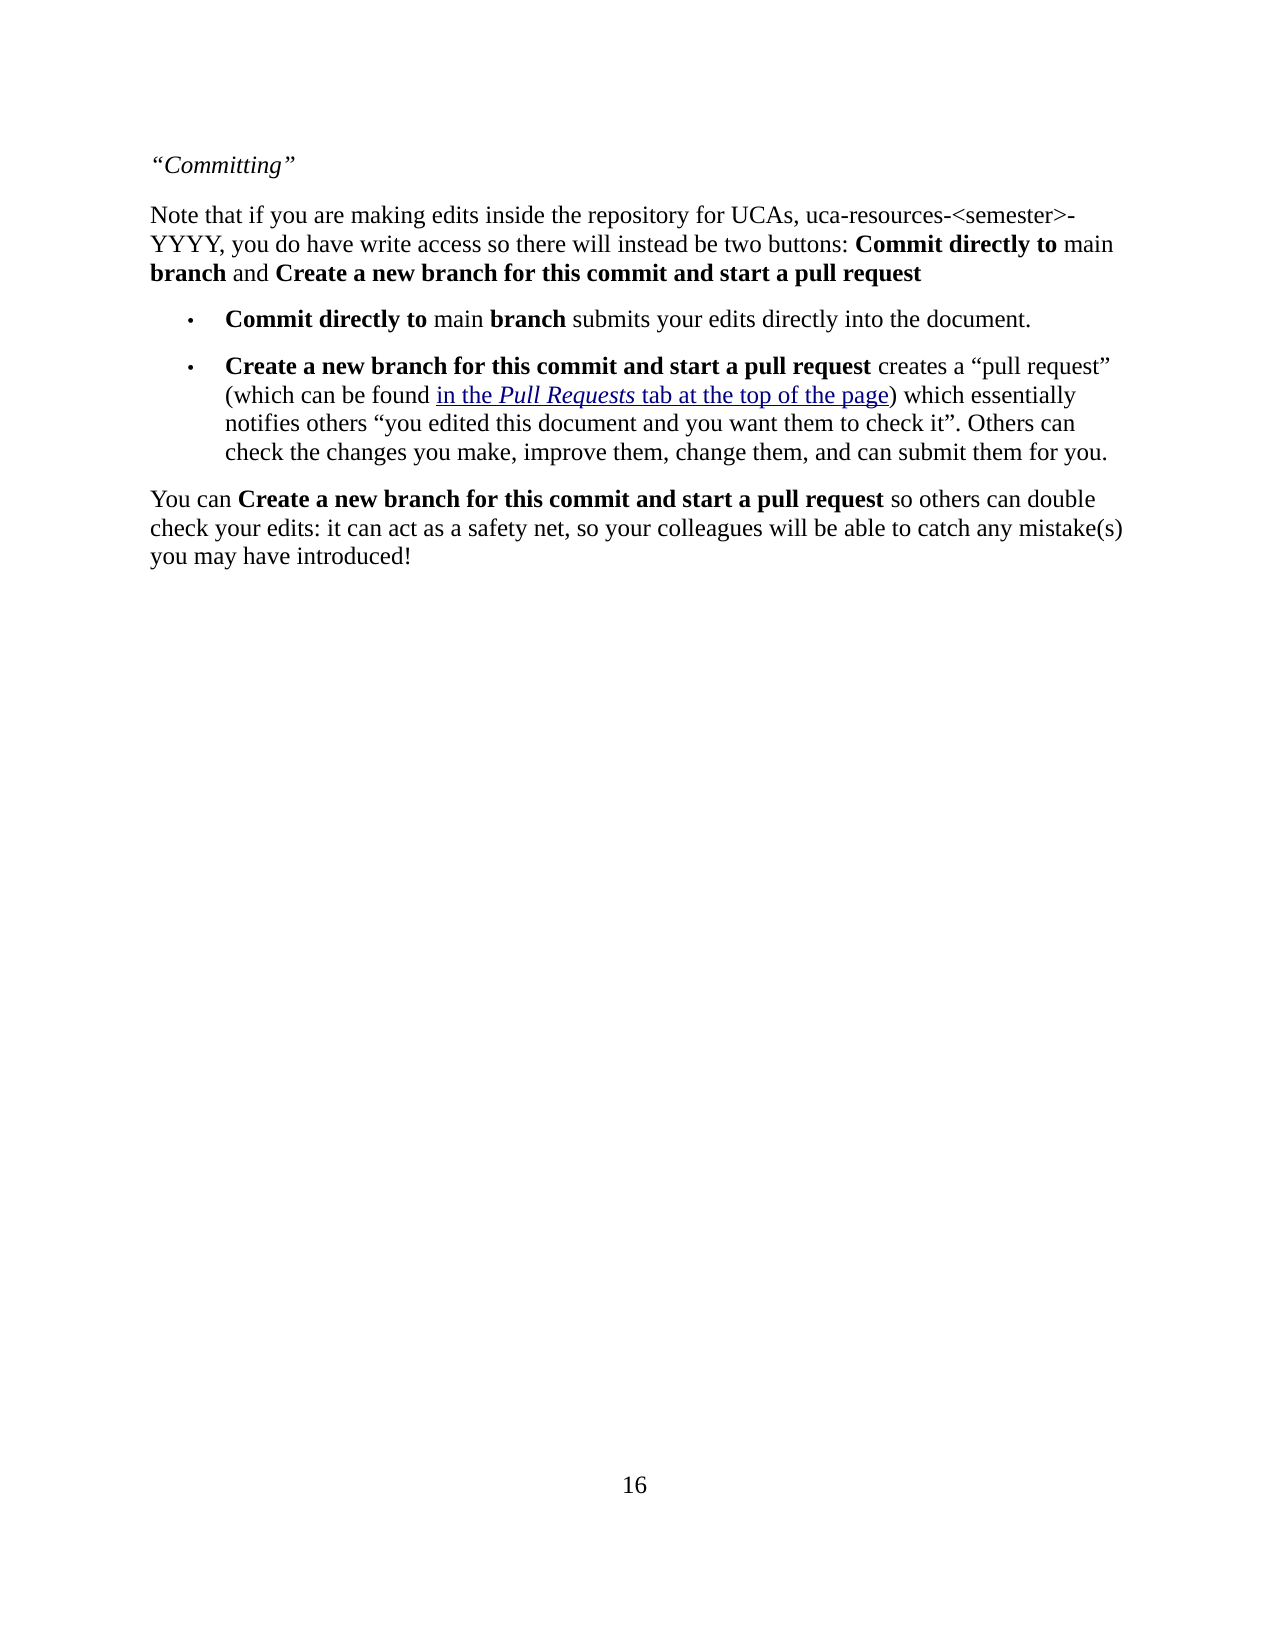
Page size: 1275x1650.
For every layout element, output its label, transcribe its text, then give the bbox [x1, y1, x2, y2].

text Note that if you are making edits inside the repository for UCAs, uca-resources-<semester>-YYYY, you do have write access so there will instead be two buttons: Commit directly to main branch and Create a new branch for this commit and start a pull request [150, 200, 1125, 286]
list Commit directly to main branch submits your edits directly into the document. [187, 304, 1125, 333]
text “Committing” [150, 150, 1125, 179]
text You can Create a new branch for this commit and start a pull request so others can double check your edits: it can act as a safety net, so your colleagues will be able to catch any mistake(s) you may have introduced! [150, 484, 1125, 570]
list Create a new branch for this commit and start a pull request creates a “pull request” (which can be found in the Pull Requests tab at the top of the page) which essentially notifies others “you edited this document and you want them to check it”. Others can check the changes you make, improve them, change them, and can submit them for you. [187, 351, 1125, 466]
